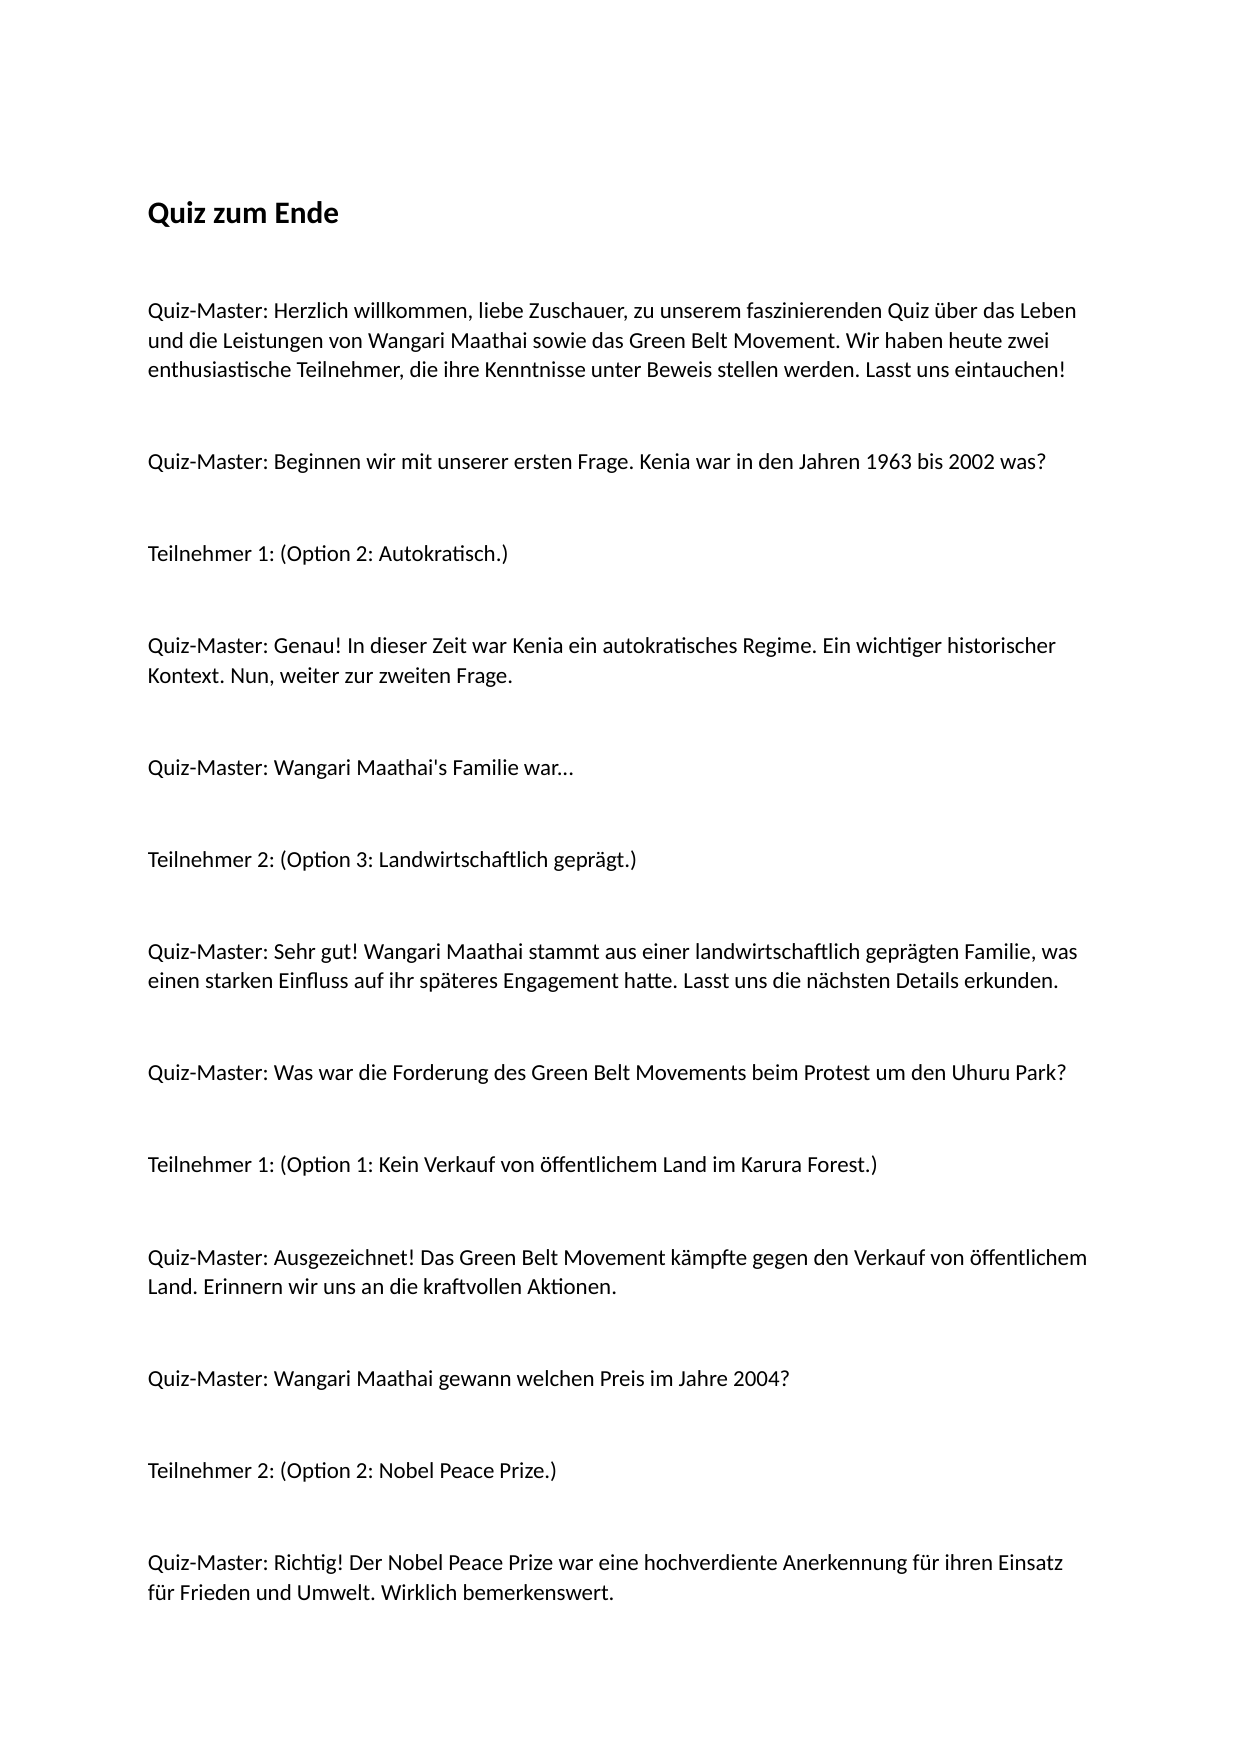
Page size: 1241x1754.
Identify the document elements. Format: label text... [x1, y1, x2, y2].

text Teilnehmer 2: (Option 3: Landwirtschaftlich geprägt.) [148, 845, 1093, 873]
text Quiz-Master: Herzlich willkommen, liebe Zuschauer, zu unserem faszinierenden Quiz über das Leben und die Leistungen von Wangari Maathai sowie das Green Belt Movement. Wir haben heute zwei enthusiastische Teilnehmer, die ihre Kenntnisse unter Beweis stellen werden. Lasst uns eintauchen! [148, 296, 1093, 383]
text Quiz-Master: Wangari Maathai's Familie war... [148, 753, 1093, 781]
text Quiz-Master: Richtig! Der Nobel Peace Prize war eine hochverdiente Anerkennung für ihren Einsatz für Frieden und Umwelt. Wirklich bemerkenswert. [148, 1548, 1093, 1606]
text Quiz-Master: Wangari Maathai gewann welchen Preis im Jahre 2004? [148, 1364, 1093, 1392]
text Quiz-Master: Sehr gut! Wangari Maathai stammt aus einer landwirtschaftlich geprägten Familie, was einen starken Einfluss auf ihr späteres Engagement hatte. Lasst uns die nächsten Details erkunden. [148, 937, 1093, 994]
text Quiz-Master: Was war die Forderung des Green Belt Movements beim Protest um den Uhuru Park? [148, 1058, 1093, 1086]
text Teilnehmer 1: (Option 2: Autokratisch.) [148, 539, 1093, 567]
text Teilnehmer 1: (Option 1: Kein Verkauf von öffentlichem Land im Karura Forest.) [148, 1151, 1093, 1178]
text Quiz-Master: Genau! In dieser Zeit war Kenia ein autokratisches Regime. Ein wichtiger historischer Kontext. Nun, weiter zur zweiten Frage. [148, 631, 1093, 689]
text Quiz-Master: Beginnen wir mit unserer ersten Frage. Kenia war in den Jahren 1963 bis 2002 was? [148, 447, 1093, 475]
text Quiz-Master: Ausgezeichnet! Das Green Belt Movement kämpfte gegen den Verkauf von öffentlichem Land. Erinnern wir uns an die kraftvollen Aktionen. [148, 1243, 1093, 1300]
text Teilnehmer 2: (Option 2: Nobel Peace Prize.) [148, 1456, 1093, 1484]
text Quiz zum Ende [148, 194, 1093, 232]
